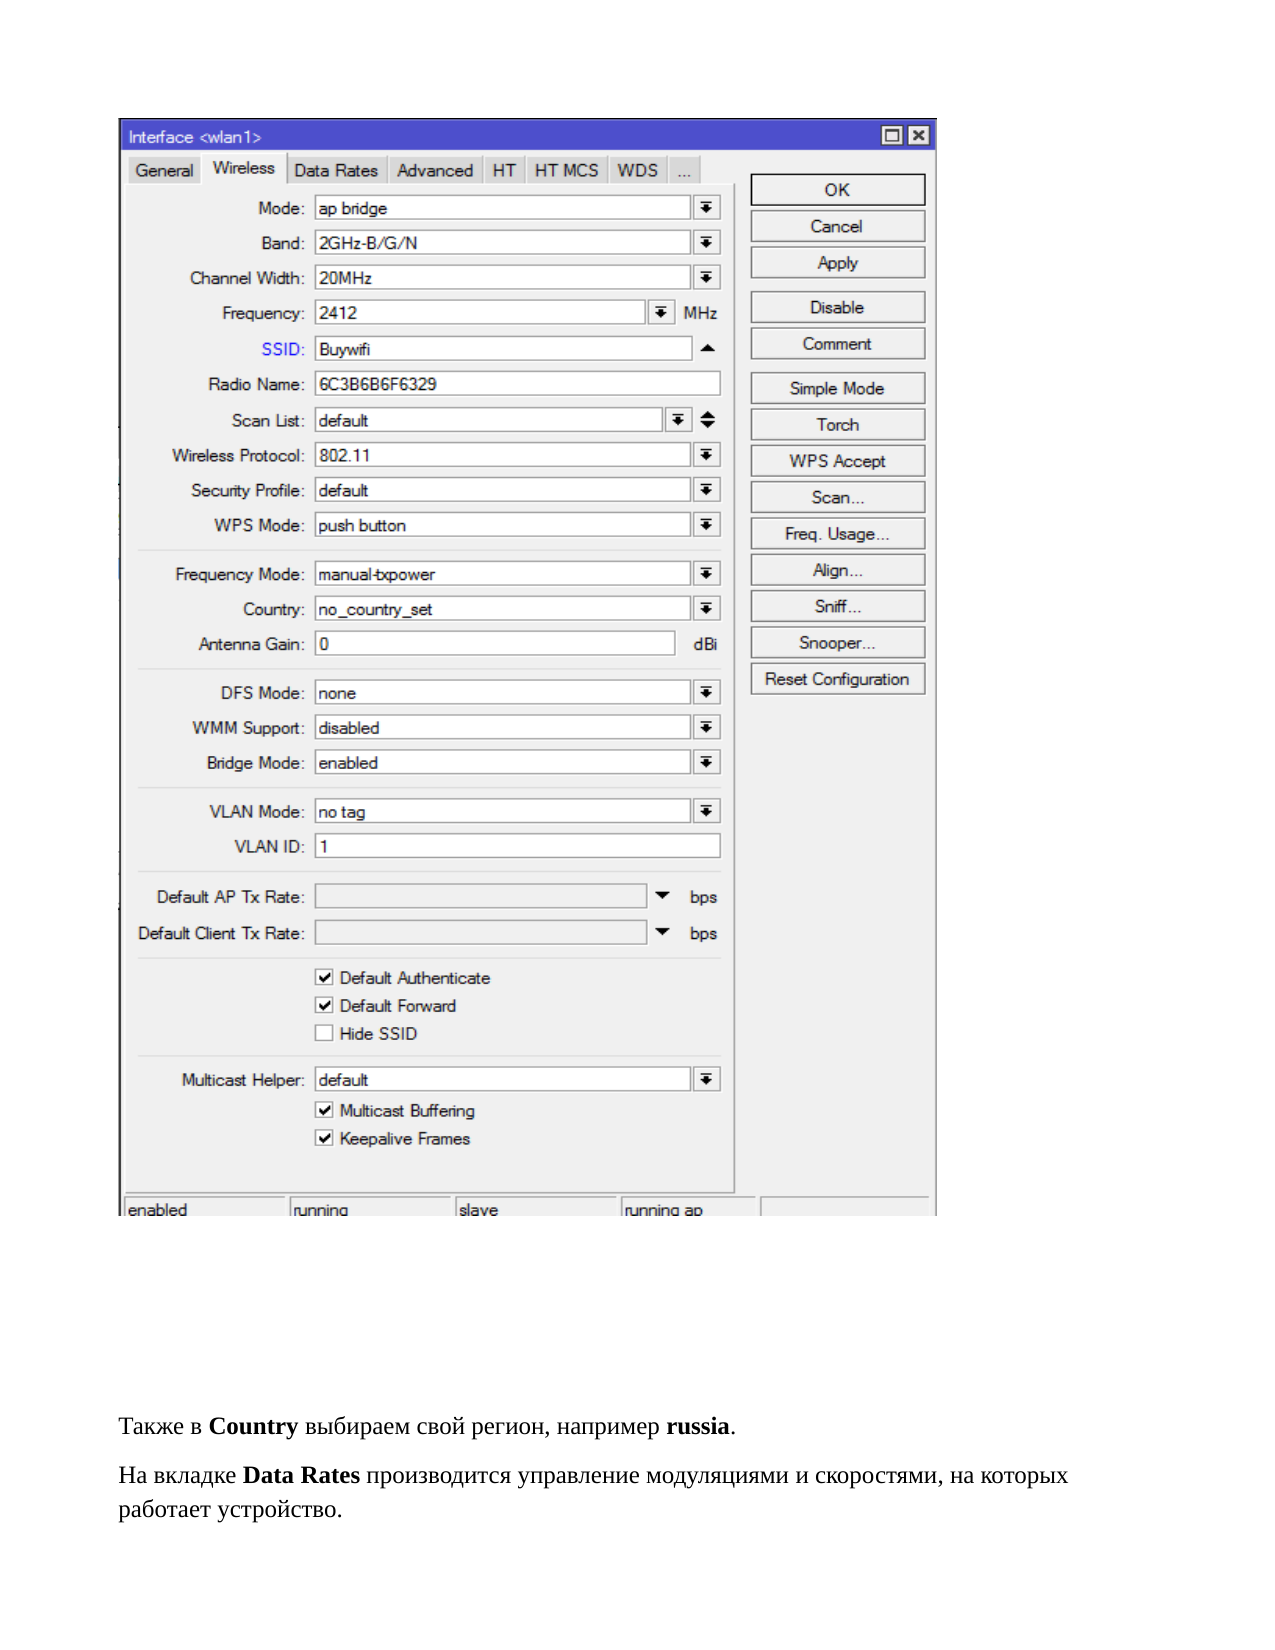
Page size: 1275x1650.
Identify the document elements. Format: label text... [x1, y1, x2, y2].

text Также в Country выбираем свой регион, например russia. [118, 1411, 1157, 1439]
picture [118, 118, 937, 1216]
text На вкладке Data Rates производится управление модуляциями и скоростями, на которых работает устройство. [118, 1460, 1157, 1523]
